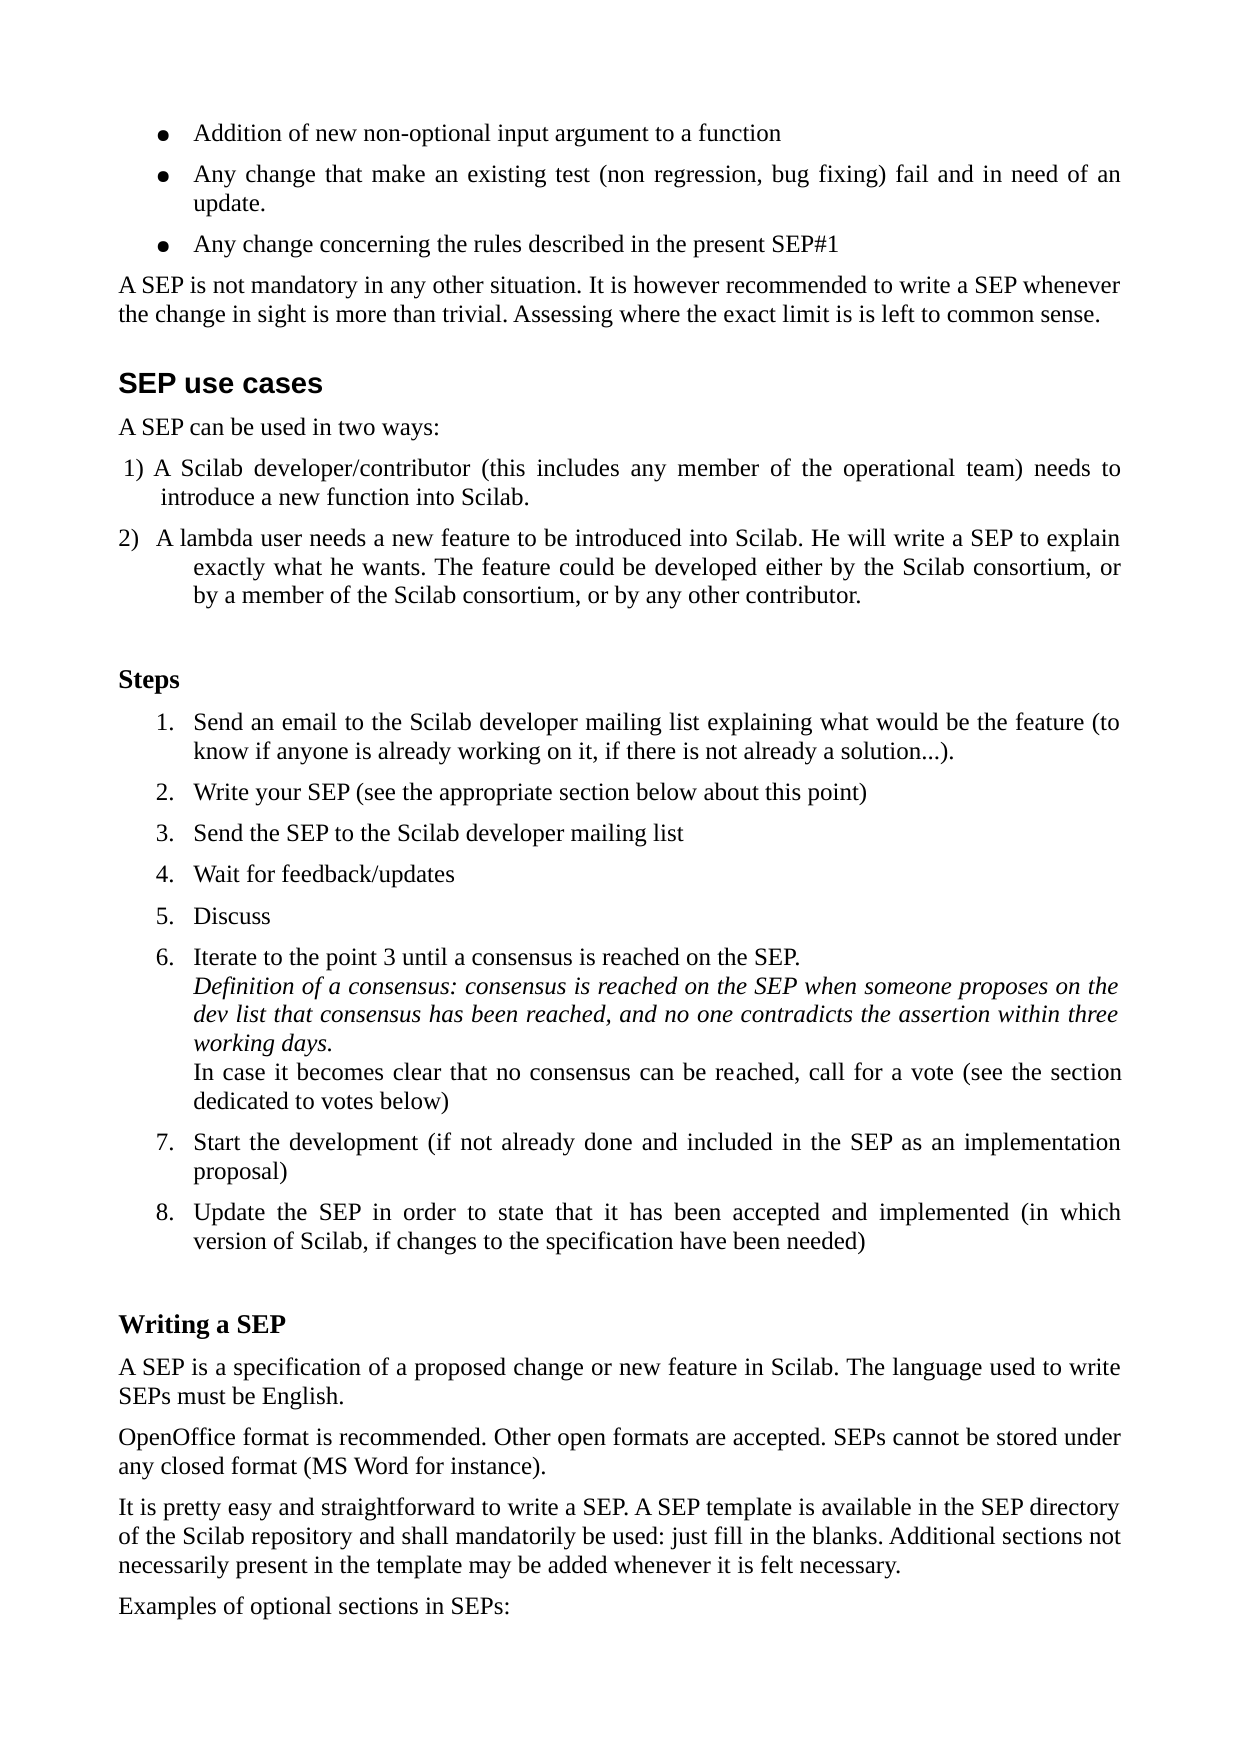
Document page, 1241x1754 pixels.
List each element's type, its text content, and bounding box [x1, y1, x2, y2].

subtitle SEP use cases [118, 366, 1122, 399]
list Any change that make an existing test (non regression, bug fixing) fail and in need of an update. [156, 159, 1122, 217]
list Iterate to the point 3 until a consensus is reached on the SEP. Definition of a consensus: consensus is reached on the SEP when someone proposes on the dev list that consensus has been reached, and no one contradicts the assertion within three working days. In case it becomes clear that no consensus can be reached, call for a vote (see the section dedicated to votes below) [156, 942, 1122, 1114]
list A lambda user needs a new feature to be introduced into Scilab. He will write a SEP to explain exactly what he wants. The feature could be developed either by the Scilab consortium, or by a member of the Scilab consortium, or by any other contributor. [118, 523, 1122, 609]
list Start the development (if not already done and included in the SEP as an implementation proposal) [156, 1127, 1122, 1184]
text Examples of optional sections in SEPs: [118, 1591, 1122, 1620]
list Send an email to the Scilab developer mailing list explaining what would be the feature (to know if anyone is already working on it, if there is not already a solution...). [156, 707, 1122, 764]
text Steps [118, 663, 1122, 694]
text Writing a SEP [118, 1309, 1122, 1340]
list Update the SEP in order to state that it has been accepted and implemented (in which version of Scilab, if changes to the specification have been needed) [156, 1197, 1122, 1254]
list Wait for feedback/updates [156, 859, 1122, 888]
text A SEP can be used in two ways: [118, 412, 1122, 440]
list Send the SEP to the Scilab developer mailing list [156, 818, 1122, 847]
list Write your SEP (see the appropriate section below about this point) [156, 777, 1122, 806]
text 1) A Scilab developer/contributor (this includes any member of the operational team) needs to introduce a new function into Scilab. [123, 453, 1122, 510]
text OpenOffice format is recommended. Other open formats are accepted. SEPs cannot be stored under any closed format (MS Word for instance). [118, 1422, 1122, 1480]
text A SEP is not mandatory in any other situation. It is however recommended to write a SEP whenever the change in sight is more than trivial. Assessing where the exact limit is is left to common sense. [118, 271, 1122, 328]
list Discuss [156, 901, 1122, 929]
list Addition of new non-optional input argument to a function [156, 118, 1122, 147]
list Any change concerning the rules described in the present SEP#1 [156, 229, 1122, 258]
text A SEP is a specification of a proposed change or new feature in Scilab. The language used to write SEPs must be English. [118, 1352, 1122, 1410]
text It is pretty easy and straightforward to write a SEP. A SEP template is available in the SEP directory of the Scilab repository and shall mandatorily be used: just fill in the blanks. Additional sections not necessarily present in the template may be added whenever it is felt necessary. [118, 1492, 1122, 1578]
